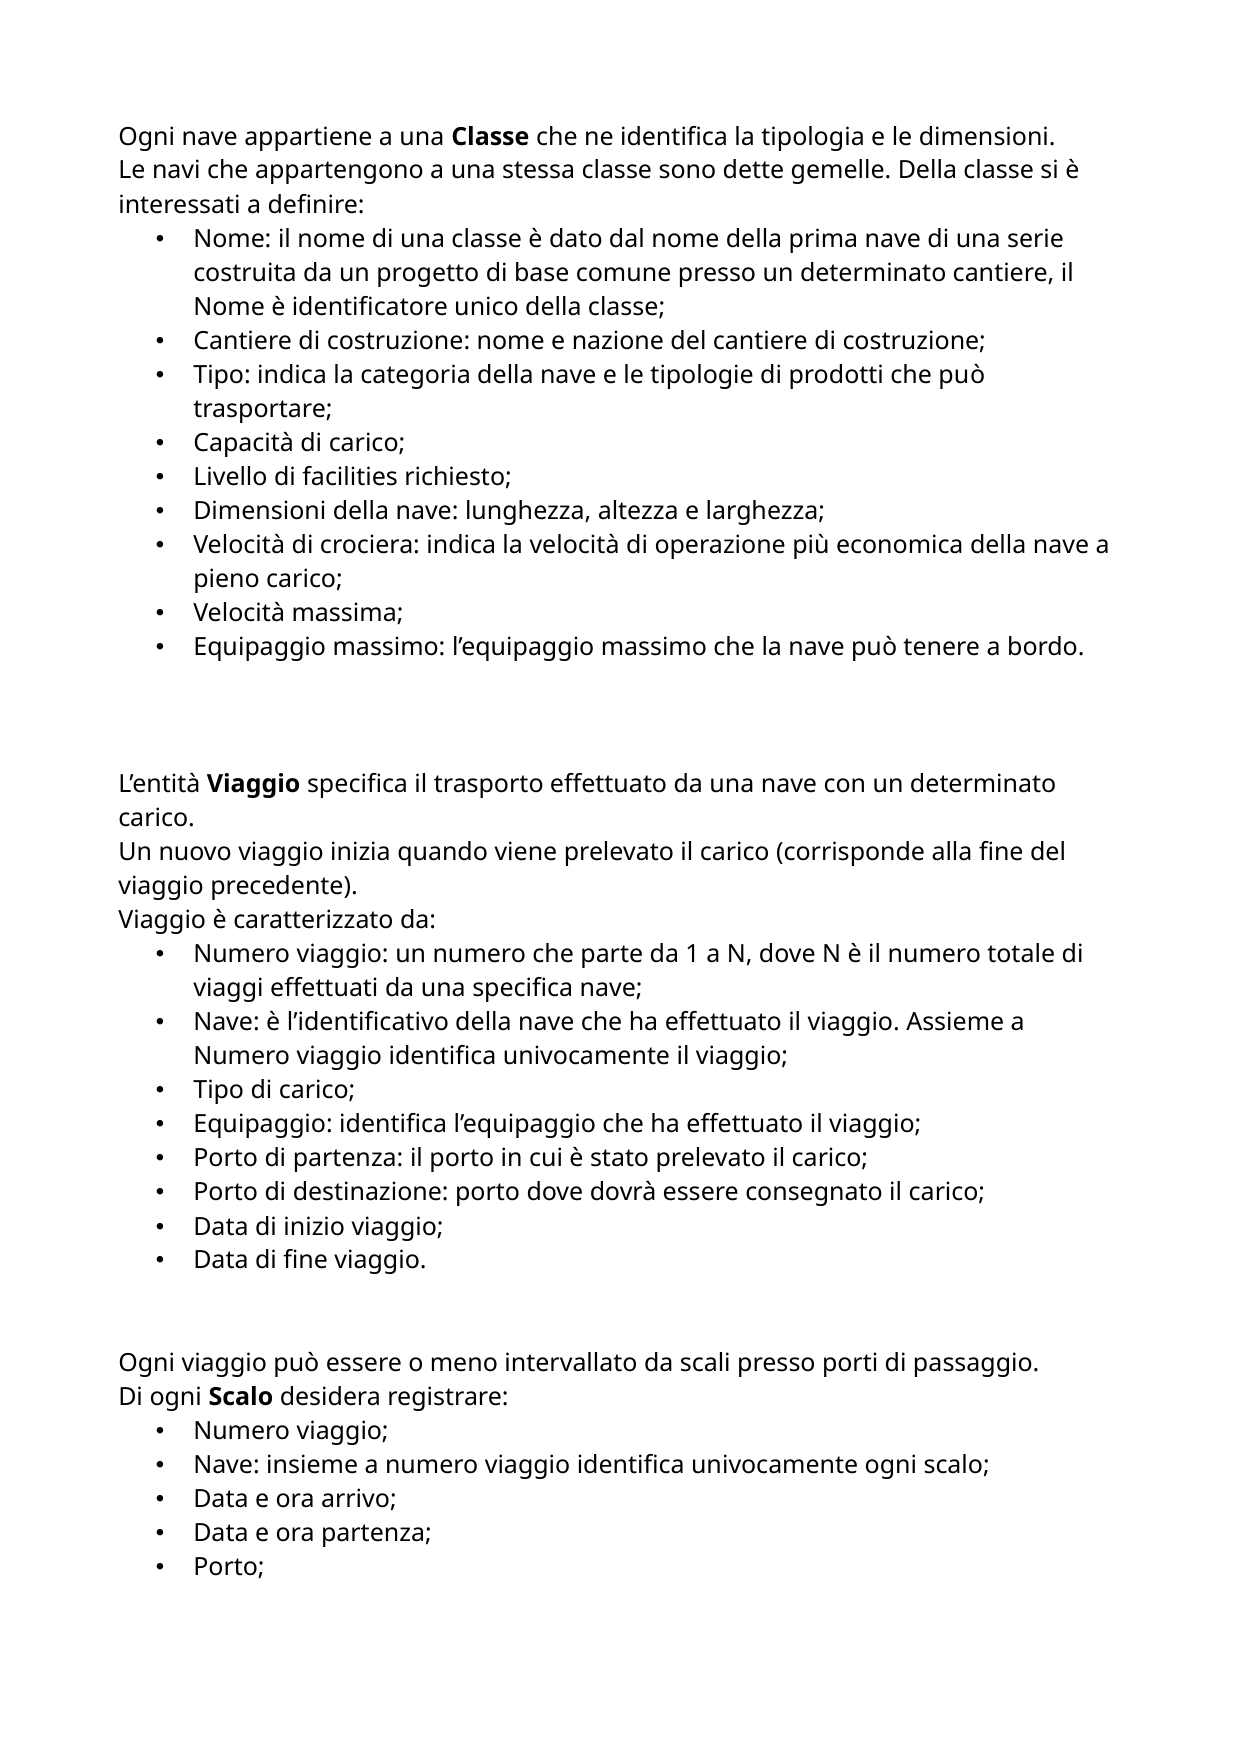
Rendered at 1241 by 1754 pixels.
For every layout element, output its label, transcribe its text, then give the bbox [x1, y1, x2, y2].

list Data e ora arrivo; [156, 1481, 1122, 1515]
text Viaggio è caratterizzato da: [118, 902, 1122, 936]
list Velocità massima; [156, 595, 1122, 629]
text Le navi che appartengono a una stessa classe sono dette gemelle. Della classe si è interessati a definire: [118, 152, 1122, 220]
text Di ogni Scalo desidera registrare: [118, 1378, 1122, 1412]
list Porto; [156, 1549, 1122, 1583]
list Numero viaggio: un numero che parte da 1 a N, dove N è il numero totale di viaggi effettuati da una specifica nave; [156, 936, 1122, 1004]
list Porto di destinazione: porto dove dovrà essere consegnato il carico; [156, 1174, 1122, 1208]
list Tipo: indica la categoria della nave e le tipologie di prodotti che può trasportare; [156, 357, 1122, 425]
list Nave: insieme a numero viaggio identifica univocamente ogni scalo; [156, 1447, 1122, 1481]
list Cantiere di costruzione: nome e nazione del cantiere di costruzione; [156, 322, 1122, 357]
list Equipaggio massimo: l’equipaggio massimo che la nave può tenere a bordo. [156, 629, 1122, 697]
list Numero viaggio; [156, 1412, 1122, 1447]
list Porto di partenza: il porto in cui è stato prelevato il carico; [156, 1140, 1122, 1174]
list Tipo di carico; [156, 1072, 1122, 1106]
list Velocità di crociera: indica la velocità di operazione più economica della nave a pieno carico; [156, 527, 1122, 595]
list Capacità di carico; [156, 425, 1122, 459]
text Ogni nave appartiene a una Classe che ne identifica la tipologia e le dimensioni. [118, 118, 1122, 152]
list Equipaggio: identifica l’equipaggio che ha effettuato il viaggio; [156, 1106, 1122, 1140]
list Data di fine viaggio. [156, 1242, 1122, 1276]
text Ogni viaggio può essere o meno intervallato da scali presso porti di passaggio. [118, 1344, 1122, 1378]
text Un nuovo viaggio inizia quando viene prelevato il carico (corrisponde alla fine del viaggio precedente). [118, 833, 1122, 902]
text L’entità Viaggio specifica il trasporto effettuato da una nave con un determinato carico. [118, 765, 1122, 833]
list Data di inizio viaggio; [156, 1208, 1122, 1242]
list Data e ora partenza; [156, 1515, 1122, 1549]
list Nome: il nome di una classe è dato dal nome della prima nave di una serie costruita da un progetto di base comune presso un determinato cantiere, il Nome è identificatore unico della classe; [156, 220, 1122, 322]
list Dimensioni della nave: lunghezza, altezza e larghezza; [156, 493, 1122, 527]
list Livello di facilities richiesto; [156, 459, 1122, 493]
list Nave: è l’identificativo della nave che ha effettuato il viaggio. Assieme a Numero viaggio identifica univocamente il viaggio; [156, 1004, 1122, 1072]
